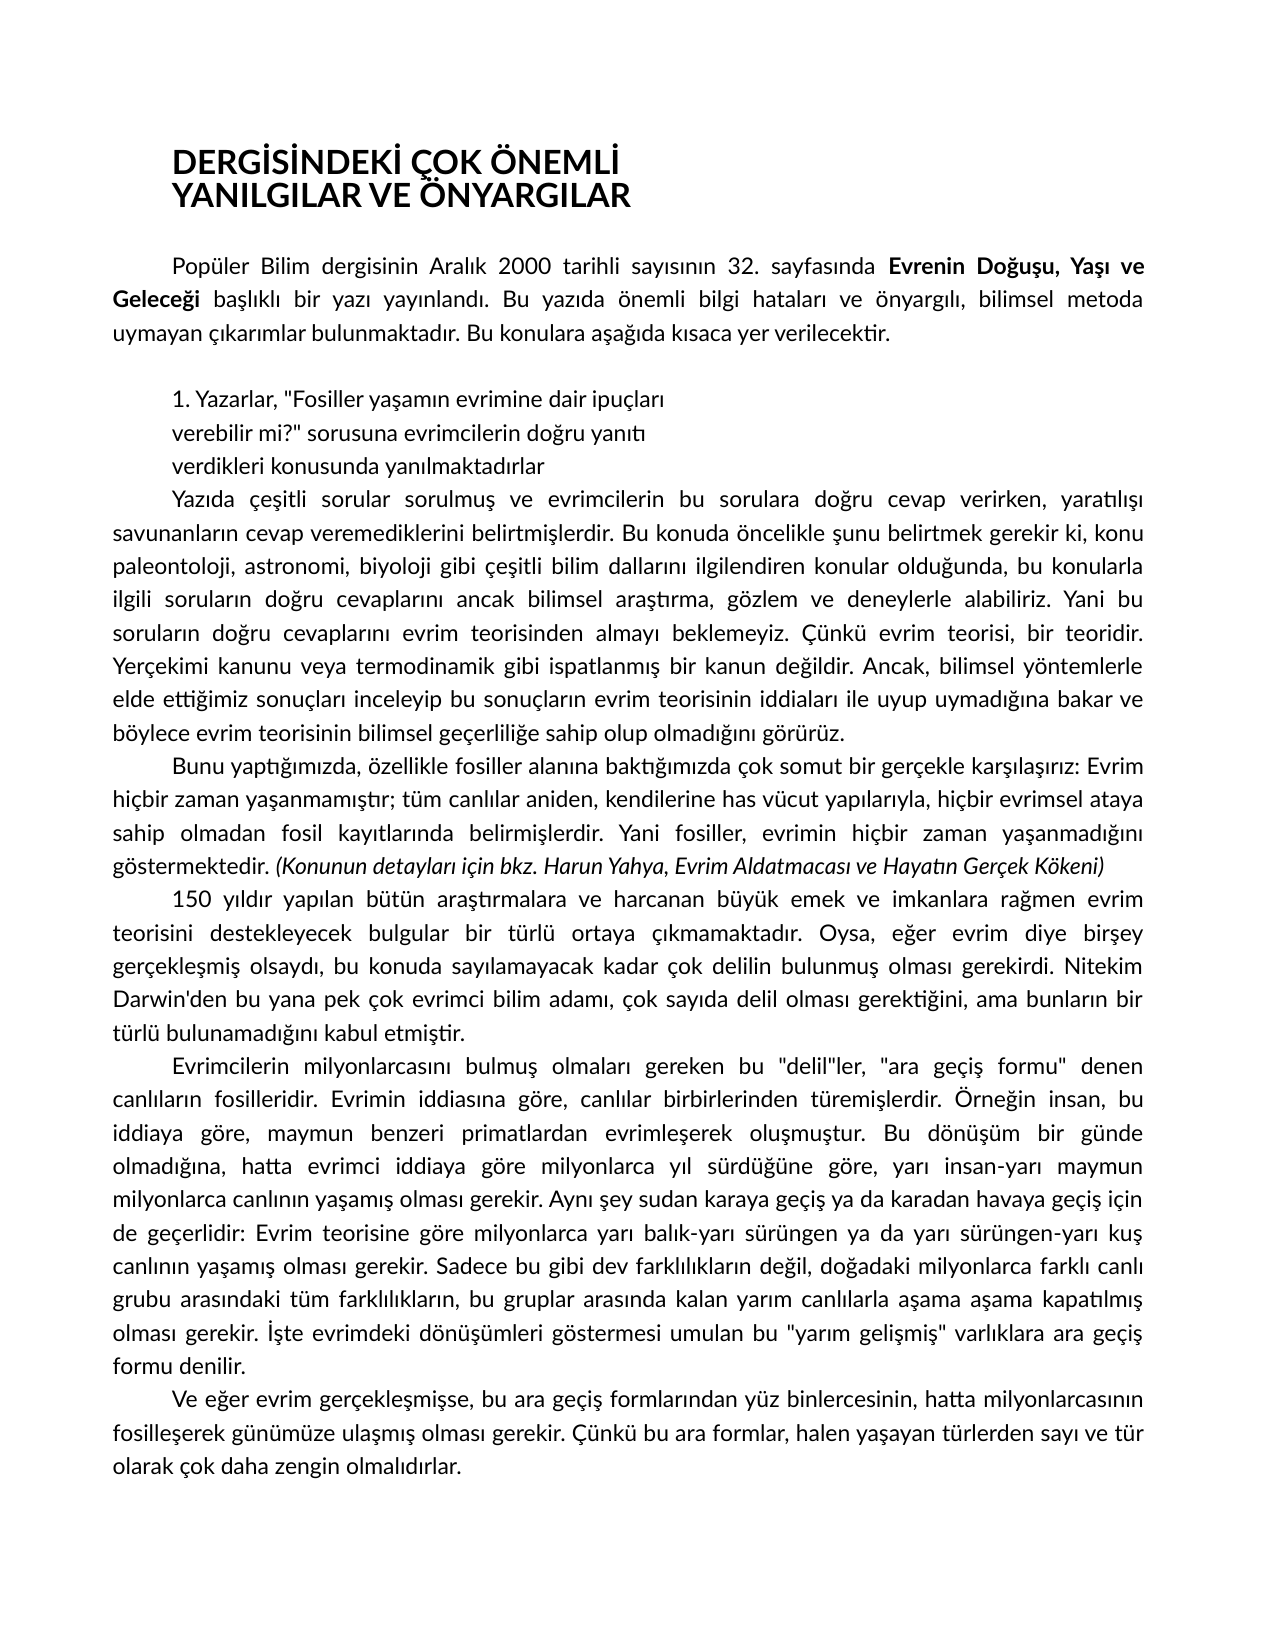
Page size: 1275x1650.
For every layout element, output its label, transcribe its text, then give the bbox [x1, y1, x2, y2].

text Evrimcilerin milyonlarcasını bulmuş olmaları gereken bu "delil"ler, "ara geçiş formu" denen canlıların fosilleridir. Evrimin iddiasına göre, canlılar birbirlerinden türemişlerdir. Örneğin insan, bu iddiaya göre, maymun benzeri primatlardan evrimleşerek oluşmuştur. Bu dönüşüm bir günde olmadığına, hatta evrimci iddiaya göre milyonlarca yıl sürdüğüne göre, yarı insan-yarı maymun milyonlarca canlının yaşamış olması gerekir. Aynı şey sudan karaya geçiş ya da karadan havaya geçiş için de geçerlidir: Evrim teorisine göre milyonlarca yarı balık-yarı sürüngen ya da yarı sürüngen-yarı kuş canlının yaşamış olması gerekir. Sadece bu gibi dev farklılıkların değil, doğadaki milyonlarca farklı canlı grubu arasındaki tüm farklılıkların, bu gruplar arasında kalan yarım canlılarla aşama aşama kapatılmış olması gerekir. İşte evrimdeki dönüşümleri göstermesi umulan bu "yarım gelişmiş" varlıklara ara geçiş formu denilir. [112, 1048, 1145, 1381]
text verebilir mi?" sorusuna evrimcilerin doğru yanıtı [112, 414, 1145, 448]
text verdikleri konusunda yanılmaktadırlar [112, 448, 1145, 481]
text Ve eğer evrim gerçekleşmişse, bu ara geçiş formlarından yüz binlercesinin, hatta milyonlarcasının fosilleşerek günümüze ulaşmış olması gerekir. Çünkü bu ara formlar, halen yaşayan türlerden sayı ve tür olarak çok daha zengin olmalıdırlar. [112, 1381, 1145, 1481]
text YANILGILAR VE ÖNYARGILAR [112, 181, 1145, 214]
text 1. Yazarlar, "Fosiller yaşamın evrimine dair ipuçları [112, 381, 1145, 414]
text 150 yıldır yapılan bütün araştırmalara ve harcanan büyük emek ve imkanlara rağmen evrim teorisini destekleyecek bulgular bir türlü ortaya çıkmamaktadır. Oysa, eğer evrim diye birşey gerçekleşmiş olsaydı, bu konuda sayılamayacak kadar çok delilin bulunmuş olması gerekirdi. Nitekim Darwin'den bu yana pek çok evrimci bilim adamı, çok sayıda delil olması gerektiğini, ama bunların bir türlü bulunamadığını kabul etmiştir. [112, 881, 1145, 1048]
text DERGİSİNDEKİ ÇOK ÖNEMLİ [112, 148, 1145, 181]
text Yazıda çeşitli sorular sorulmuş ve evrimcilerin bu sorulara doğru cevap verirken, yaratılışı savunanların cevap veremediklerini belirtmişlerdir. Bu konuda öncelikle şunu belirtmek gerekir ki, konu paleontoloji, astronomi, biyoloji gibi çeşitli bilim dallarını ilgilendiren konular olduğunda, bu konularla ilgili soruların doğru cevaplarını ancak bilimsel araştırma, gözlem ve deneylerle alabiliriz. Yani bu soruların doğru cevaplarını evrim teorisinden almayı beklemeyiz. Çünkü evrim teorisi, bir teoridir. Yerçekimi kanunu veya termodinamik gibi ispatlanmış bir kanun değildir. Ancak, bilimsel yöntemlerle elde ettiğimiz sonuçları inceleyip bu sonuçların evrim teorisinin iddiaları ile uyup uymadığına bakar ve böylece evrim teorisinin bilimsel geçerliliğe sahip olup olmadığını görürüz. [112, 481, 1145, 748]
text Popüler Bilim dergisinin Aralık 2000 tarihli sayısının 32. sayfasında Evrenin Doğuşu, Yaşı ve Geleceği başlıklı bir yazı yayınlandı. Bu yazıda önemli bilgi hataları ve önyargılı, bilimsel metoda uymayan çıkarımlar bulunmaktadır. Bu konulara aşağıda kısaca yer verilecektir. [112, 248, 1145, 348]
text Bunu yaptığımızda, özellikle fosiller alanına baktığımızda çok somut bir gerçekle karşılaşırız: Evrim hiçbir zaman yaşanmamıştır; tüm canlılar aniden, kendilerine has vücut yapılarıyla, hiçbir evrimsel ataya sahip olmadan fosil kayıtlarında belirmişlerdir. Yani fosiller, evrimin hiçbir zaman yaşanmadığını göstermektedir. (Konunun detayları için bkz. Harun Yahya, Evrim Aldatmacası ve Hayatın Gerçek Kökeni) [112, 748, 1145, 881]
